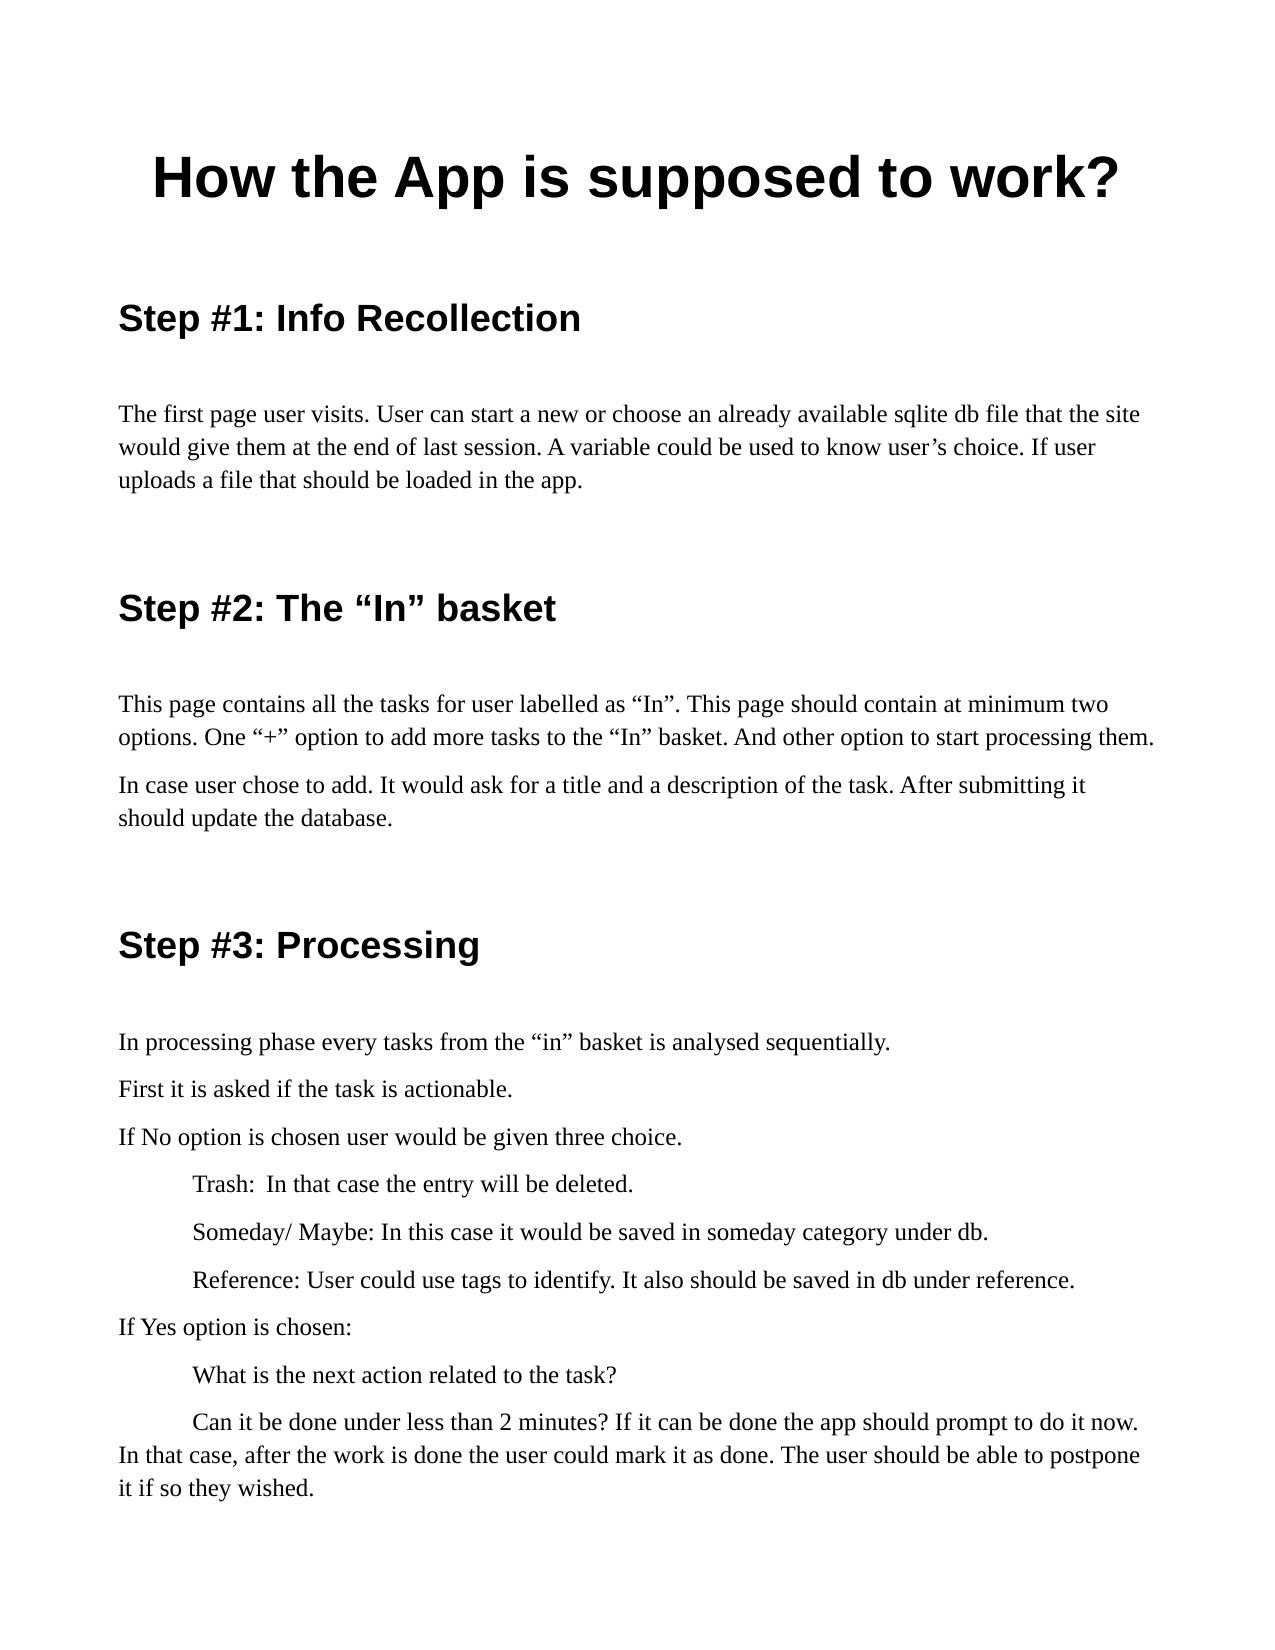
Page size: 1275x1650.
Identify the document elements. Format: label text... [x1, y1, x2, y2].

text Trash: In that case the entry will be deleted. [118, 1169, 1157, 1198]
text Can it be done under less than 2 minutes? If it can be done the app should prompt to do it now. In that case, after the work is done the user could mark it as done. The user should be able to postpone it if so they wished. [118, 1407, 1157, 1502]
text The first page user visits. User can start a new or choose an already available sqlite db file that the site would give them at the end of last session. A variable could be used to know user’s choice. If user uploads a file that should be loaded in the app. [118, 399, 1157, 494]
text What is the next action related to the task? [118, 1360, 1157, 1389]
text In processing phase every tasks from the “in” basket is analysed sequentially. [118, 1027, 1157, 1055]
title How the App is supposed to work? [118, 143, 1157, 210]
subtitle Step #2: The “In” basket [118, 585, 1157, 629]
text Reference: User could use tags to identify. It also should be saved in db under reference. [118, 1265, 1157, 1293]
text If Yes option is chosen: [118, 1312, 1157, 1341]
text This page contains all the tasks for user labelled as “In”. This page should contain at minimum two options. One “+” option to add more tasks to the “In” basket. And other option to start processing them. [118, 689, 1157, 751]
text Someday/ Maybe: In this case it would be saved in someday category under db. [118, 1217, 1157, 1246]
text First it is asked if the task is actionable. [118, 1074, 1157, 1103]
subtitle Step #3: Processing [118, 923, 1157, 967]
text If No option is chosen user would be given three choice. [118, 1122, 1157, 1151]
subtitle Step #1: Info Recollection [118, 295, 1157, 339]
text In case user chose to add. It would ask for a title and a description of the task. After submitting it should update the database. [118, 770, 1157, 831]
